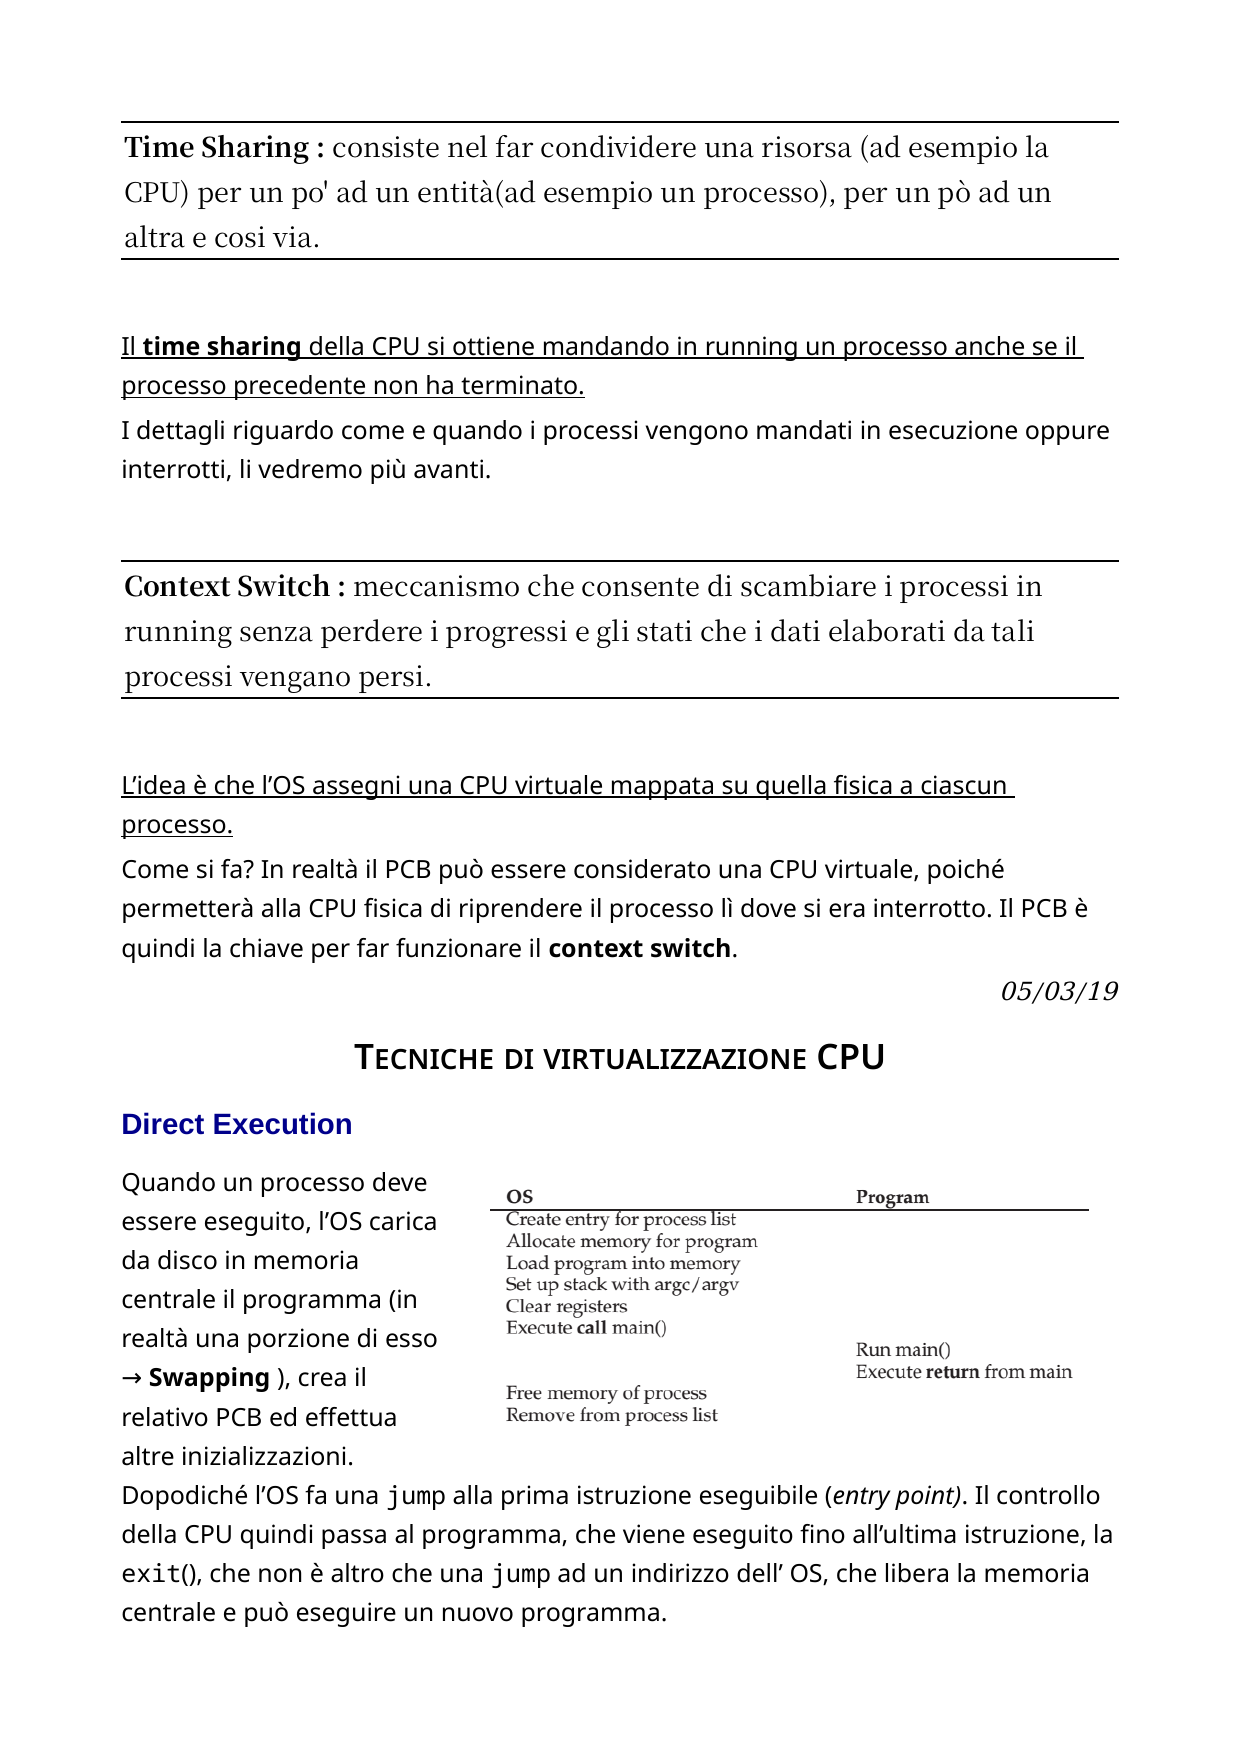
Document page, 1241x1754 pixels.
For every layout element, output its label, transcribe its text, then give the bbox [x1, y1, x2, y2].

text 05/03/19 [121, 975, 1119, 1005]
text Come si fa? In realtà il PCB può essere considerato una CPU virtuale, poiché permetterà alla CPU fisica di riprendere il processo lì dove si era interrotto. Il PCB è quindi la chiave per far funzionare il context switch. [121, 852, 1119, 964]
text Quando un processo deve essere eseguito, l’OS carica da disco in memoria centrale il programma (in realtà una porzione di esso → Swapping ), crea il relativo PCB ed effettua altre inizializzazioni. Dopodiché l’OS fa una jump alla prima istruzione eseguibile (entry point). Il controllo della CPU quindi passa al programma, che viene eseguito fino all’ultima istruzione, la exit(), che non è altro che una jump ad un indirizzo dell’ OS, che libera la memoria centrale e può eseguire un nuovo programma. [121, 1164, 1119, 1629]
text I dettagli riguardo come e quando i processi vengono mandati in esecuzione oppure interrotti, li vedremo più avanti. [121, 413, 1119, 486]
text Time Sharing : consiste nel far condividere una risorsa (ad esempio la CPU) per un po' ad un entità(ad esempio un processo), per un pò ad un altra e cosi via. [121, 123, 1119, 258]
text Il time sharing della CPU si ottiene mandando in running un processo anche se il processo precedente non ha terminato. [121, 329, 1119, 402]
text L’idea è che l’OS assegni una CPU virtuale mappata su quella fisica a ciascun processo. [121, 768, 1119, 841]
subtitle Tecniche di virtualizzazione CPU [121, 1032, 1119, 1079]
picture [471, 1164, 1120, 1447]
subtitle Direct Execution [121, 1107, 1119, 1141]
text Context Switch : meccanismo che consente di scambiare i processi in running senza perdere i progressi e gli stati che i dati elaborati da tali processi vengano persi. [121, 562, 1119, 697]
